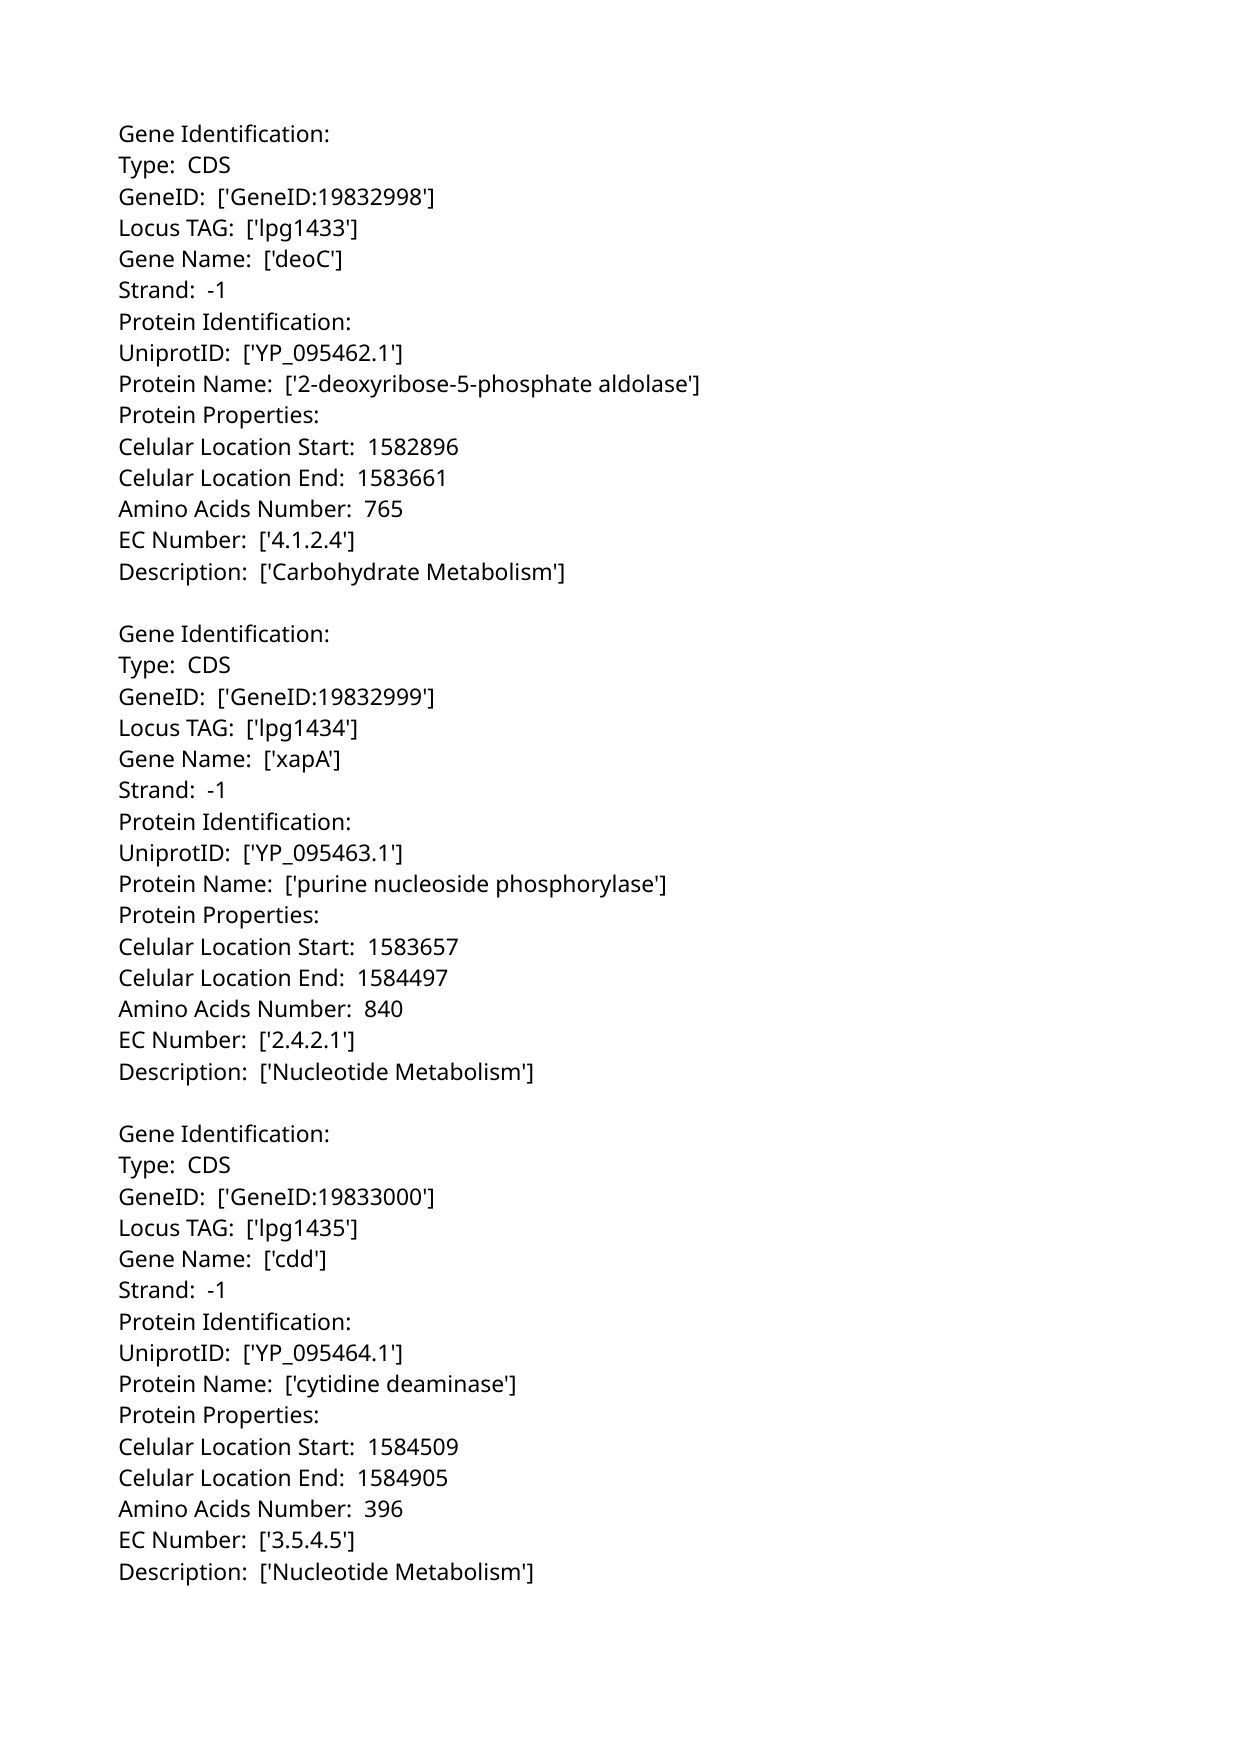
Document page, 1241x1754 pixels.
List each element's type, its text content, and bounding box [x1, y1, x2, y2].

text EC Number: ['2.4.2.1'] [118, 1024, 1122, 1056]
text Celular Location Start: 1584509 [118, 1431, 1122, 1462]
text GeneID: ['GeneID:19832999'] [118, 681, 1122, 712]
text Gene Name: ['deoC'] [118, 243, 1122, 274]
text Strand: -1 [118, 274, 1122, 306]
text Celular Location Start: 1582896 [118, 431, 1122, 462]
text GeneID: ['GeneID:19832998'] [118, 181, 1122, 212]
text Celular Location End: 1584497 [118, 962, 1122, 993]
text Locus TAG: ['lpg1433'] [118, 212, 1122, 243]
text Protein Identification: [118, 306, 1122, 337]
text GeneID: ['GeneID:19833000'] [118, 1181, 1122, 1212]
text Celular Location Start: 1583657 [118, 931, 1122, 962]
text UniprotID: ['YP_095464.1'] [118, 1337, 1122, 1368]
text Protein Identification: [118, 1306, 1122, 1337]
text Type: CDS [118, 149, 1122, 181]
text Protein Name: ['2-deoxyribose-5-phosphate aldolase'] [118, 368, 1122, 399]
text Locus TAG: ['lpg1435'] [118, 1212, 1122, 1243]
text EC Number: ['4.1.2.4'] [118, 524, 1122, 556]
text Gene Identification: [118, 1118, 1122, 1149]
text Protein Properties: [118, 1399, 1122, 1431]
text Protein Properties: [118, 899, 1122, 931]
text Protein Identification: [118, 806, 1122, 837]
text UniprotID: ['YP_095462.1'] [118, 337, 1122, 368]
text Amino Acids Number: 396 [118, 1493, 1122, 1524]
text Gene Name: ['cdd'] [118, 1243, 1122, 1274]
text Strand: -1 [118, 1274, 1122, 1306]
text Gene Identification: [118, 618, 1122, 649]
text Locus TAG: ['lpg1434'] [118, 712, 1122, 743]
text Type: CDS [118, 1149, 1122, 1181]
text Protein Name: ['cytidine deaminase'] [118, 1368, 1122, 1399]
text Celular Location End: 1583661 [118, 462, 1122, 493]
text Description: ['Nucleotide Metabolism'] [118, 1056, 1122, 1087]
text Description: ['Nucleotide Metabolism'] [118, 1556, 1122, 1587]
text EC Number: ['3.5.4.5'] [118, 1524, 1122, 1556]
text Protein Properties: [118, 399, 1122, 431]
text Celular Location End: 1584905 [118, 1462, 1122, 1493]
text UniprotID: ['YP_095463.1'] [118, 837, 1122, 868]
text Gene Name: ['xapA'] [118, 743, 1122, 774]
text Amino Acids Number: 765 [118, 493, 1122, 524]
text Amino Acids Number: 840 [118, 993, 1122, 1024]
text Type: CDS [118, 649, 1122, 681]
text Description: ['Carbohydrate Metabolism'] [118, 556, 1122, 587]
text Strand: -1 [118, 774, 1122, 806]
text Gene Identification: [118, 118, 1122, 149]
text Protein Name: ['purine nucleoside phosphorylase'] [118, 868, 1122, 899]
